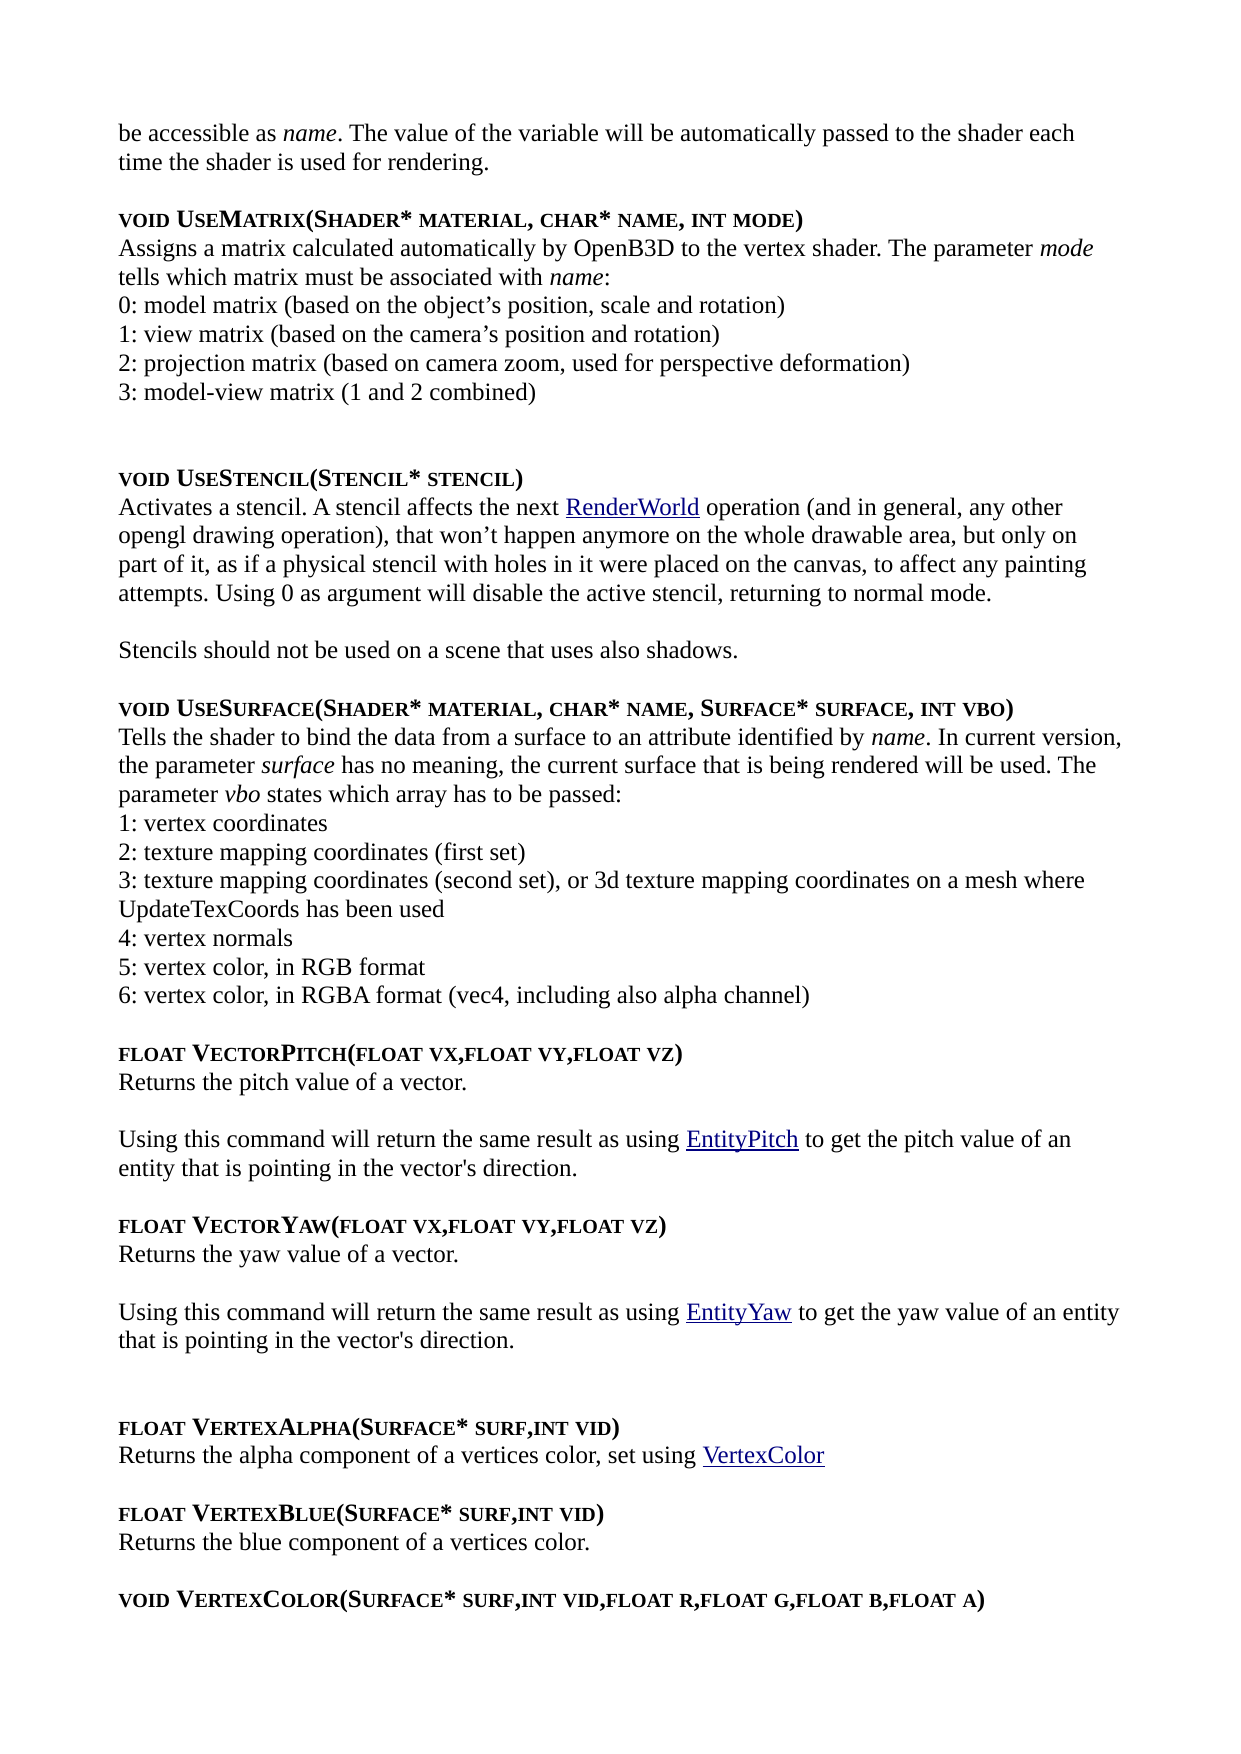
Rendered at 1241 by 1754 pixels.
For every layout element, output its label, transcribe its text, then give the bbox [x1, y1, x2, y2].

text void UseSurface(Shader* material, char* name, Surface* surface, int vbo) [118, 693, 1122, 722]
text Stencils should not be used on a scene that uses also shadows. [118, 636, 1122, 664]
text 2: projection matrix (based on camera zoom, used for perspective deformation) [118, 348, 1122, 377]
text be accessible as name. The value of the variable will be automatically passed to the shader each time the shader is used for rendering. [118, 118, 1122, 176]
text float VertexBlue(Surface* surf,int vid) [118, 1498, 1122, 1527]
text Activates a stencil. A stencil affects the next RenderWorld operation (and in general, any other opengl drawing operation), that won’t happen anymore on the whole drawable area, but only on part of it, as if a physical stencil with holes in it were placed on the canvas, to affect any painting attempts. Using 0 as argument will disable the active stencil, returning to normal mode. [118, 492, 1122, 607]
text float VertexAlpha(Surface* surf,int vid) [118, 1412, 1122, 1441]
text Returns the yaw value of a vector. Using this command will return the same result as using EntityYaw to get the yaw value of an entity that is pointing in the vector's direction. [118, 1239, 1122, 1383]
text float VectorYaw(float vx,float vy,float vz) [118, 1211, 1122, 1239]
text 4: vertex normals [118, 923, 1122, 952]
text 5: vertex color, in RGB format [118, 952, 1122, 981]
text 2: texture mapping coordinates (first set) [118, 837, 1122, 866]
text 1: vertex coordinates [118, 808, 1122, 837]
text 0: model matrix (based on the object’s position, scale and rotation) [118, 291, 1122, 319]
text 1: view matrix (based on the camera’s position and rotation) [118, 319, 1122, 348]
text Returns the blue component of a vertices color. [118, 1527, 1122, 1556]
text Returns the pitch value of a vector. Using this command will return the same result as using EntityPitch to get the pitch value of an entity that is pointing in the vector's direction. [118, 1067, 1122, 1182]
text Assigns a matrix calculated automatically by OpenB3D to the vertex shader. The parameter mode tells which matrix must be associated with name: [118, 233, 1122, 291]
text void VertexColor(Surface* surf,int vid,float r,float g,float b,float a) [118, 1584, 1122, 1613]
text float VectorPitch(float vx,float vy,float vz) [118, 1038, 1122, 1067]
text Tells the shader to bind the data from a surface to an attribute identified by name. In current version, the parameter surface has no meaning, the current surface that is being rendered will be used. The parameter vbo states which array has to be passed: [118, 722, 1122, 808]
text void UseMatrix(Shader* material, char* name, int mode) [118, 204, 1122, 233]
text 6: vertex color, in RGBA format (vec4, including also alpha channel) [118, 981, 1122, 1009]
text 3: model-view matrix (1 and 2 combined) [118, 377, 1122, 406]
text void UseStencil(Stencil* stencil) [118, 463, 1122, 492]
text 3: texture mapping coordinates (second set), or 3d texture mapping coordinates on a mesh where UpdateTexCoords has been used [118, 866, 1122, 923]
text Returns the alpha component of a vertices color, set using VertexColor [118, 1441, 1122, 1469]
